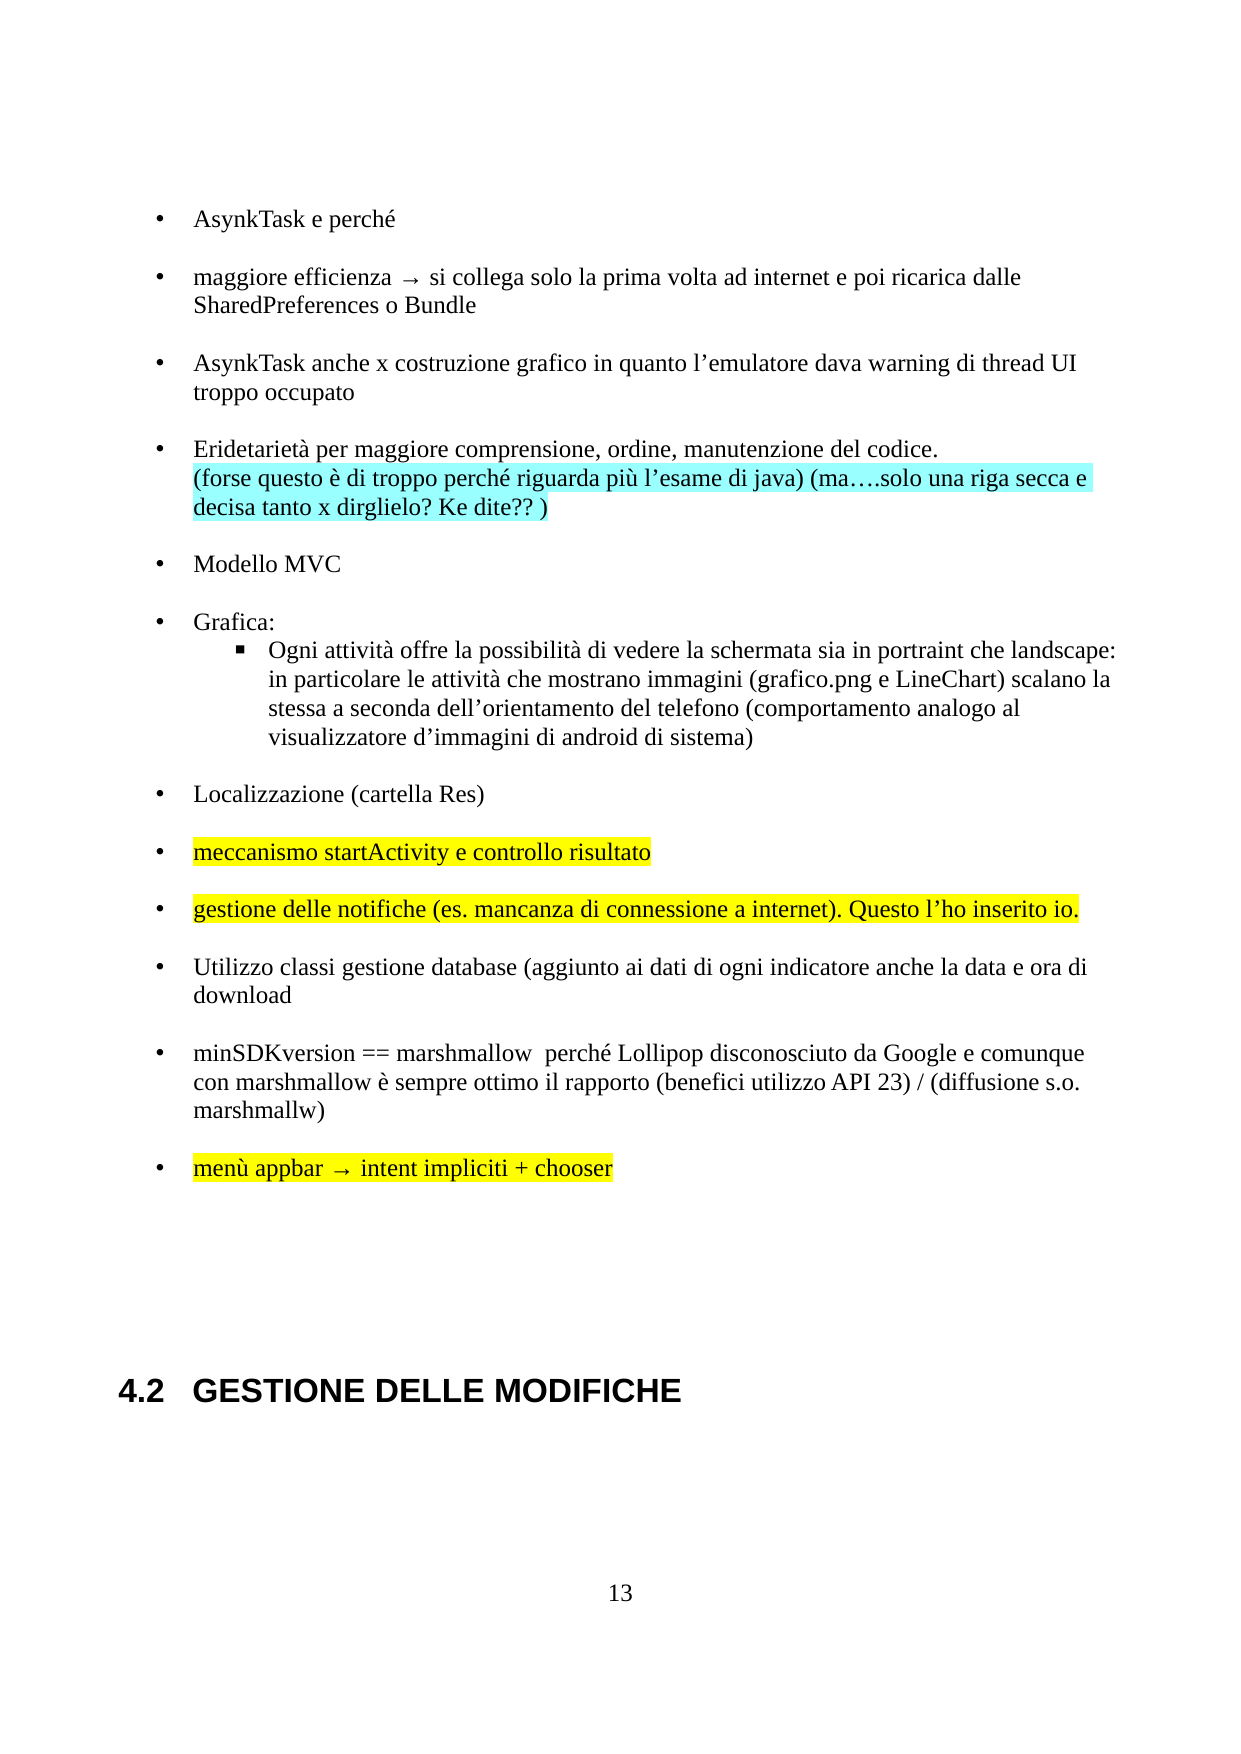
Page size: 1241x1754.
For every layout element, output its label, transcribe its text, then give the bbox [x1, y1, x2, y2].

list Utilizzo classi gestione database (aggiunto ai dati di ogni indicatore anche la data e ora di download [156, 952, 1122, 1009]
list AsynkTask anche x costruzione grafico in quanto l’emulatore dava warning di thread UI troppo occupato [156, 348, 1122, 406]
list gestione delle notifiche (es. mancanza di connessione a internet). Questo l’ho inserito io. [156, 894, 1122, 923]
list maggiore efficienza → si collega solo la prima volta ad internet e poi ricarica dalle SharedPreferences o Bundle [156, 262, 1122, 319]
list Eridetarietà per maggiore comprensione, ordine, manutenzione del codice. [156, 434, 1122, 463]
list (forse questo è di troppo perché riguarda più l’esame di java) (ma….solo una riga secca e decisa tanto x dirglielo? Ke dite?? ) [156, 463, 1122, 521]
list Localizzazione (cartella Res) [156, 779, 1122, 808]
list Ogni attività offre la possibilità di vedere la schermata sia in portraint che landscape: [231, 636, 1122, 664]
list Grafica: [156, 607, 1122, 636]
list menù appbar → intent impliciti + chooser [156, 1153, 1122, 1182]
list Modello MVC [156, 549, 1122, 578]
list in particolare le attività che mostrano immagini (grafico.png e LineChart) scalano la stessa a seconda dell’orientamento del telefono (comportamento analogo al visualizzatore d’immagini di android di sistema) [231, 664, 1122, 751]
list AsynkTask e perché [156, 204, 1122, 233]
subtitle 4.2 GESTIONE DELLE MODIFICHE [118, 1370, 1122, 1409]
list minSDKversion == marshmallow perché Lollipop disconosciuto da Google e comunque con marshmallow è sempre ottimo il rapporto (benefici utilizzo API 23) / (diffusione s.o. marshmallw) [156, 1038, 1122, 1124]
list meccanismo startActivity e controllo risultato [156, 837, 1122, 866]
